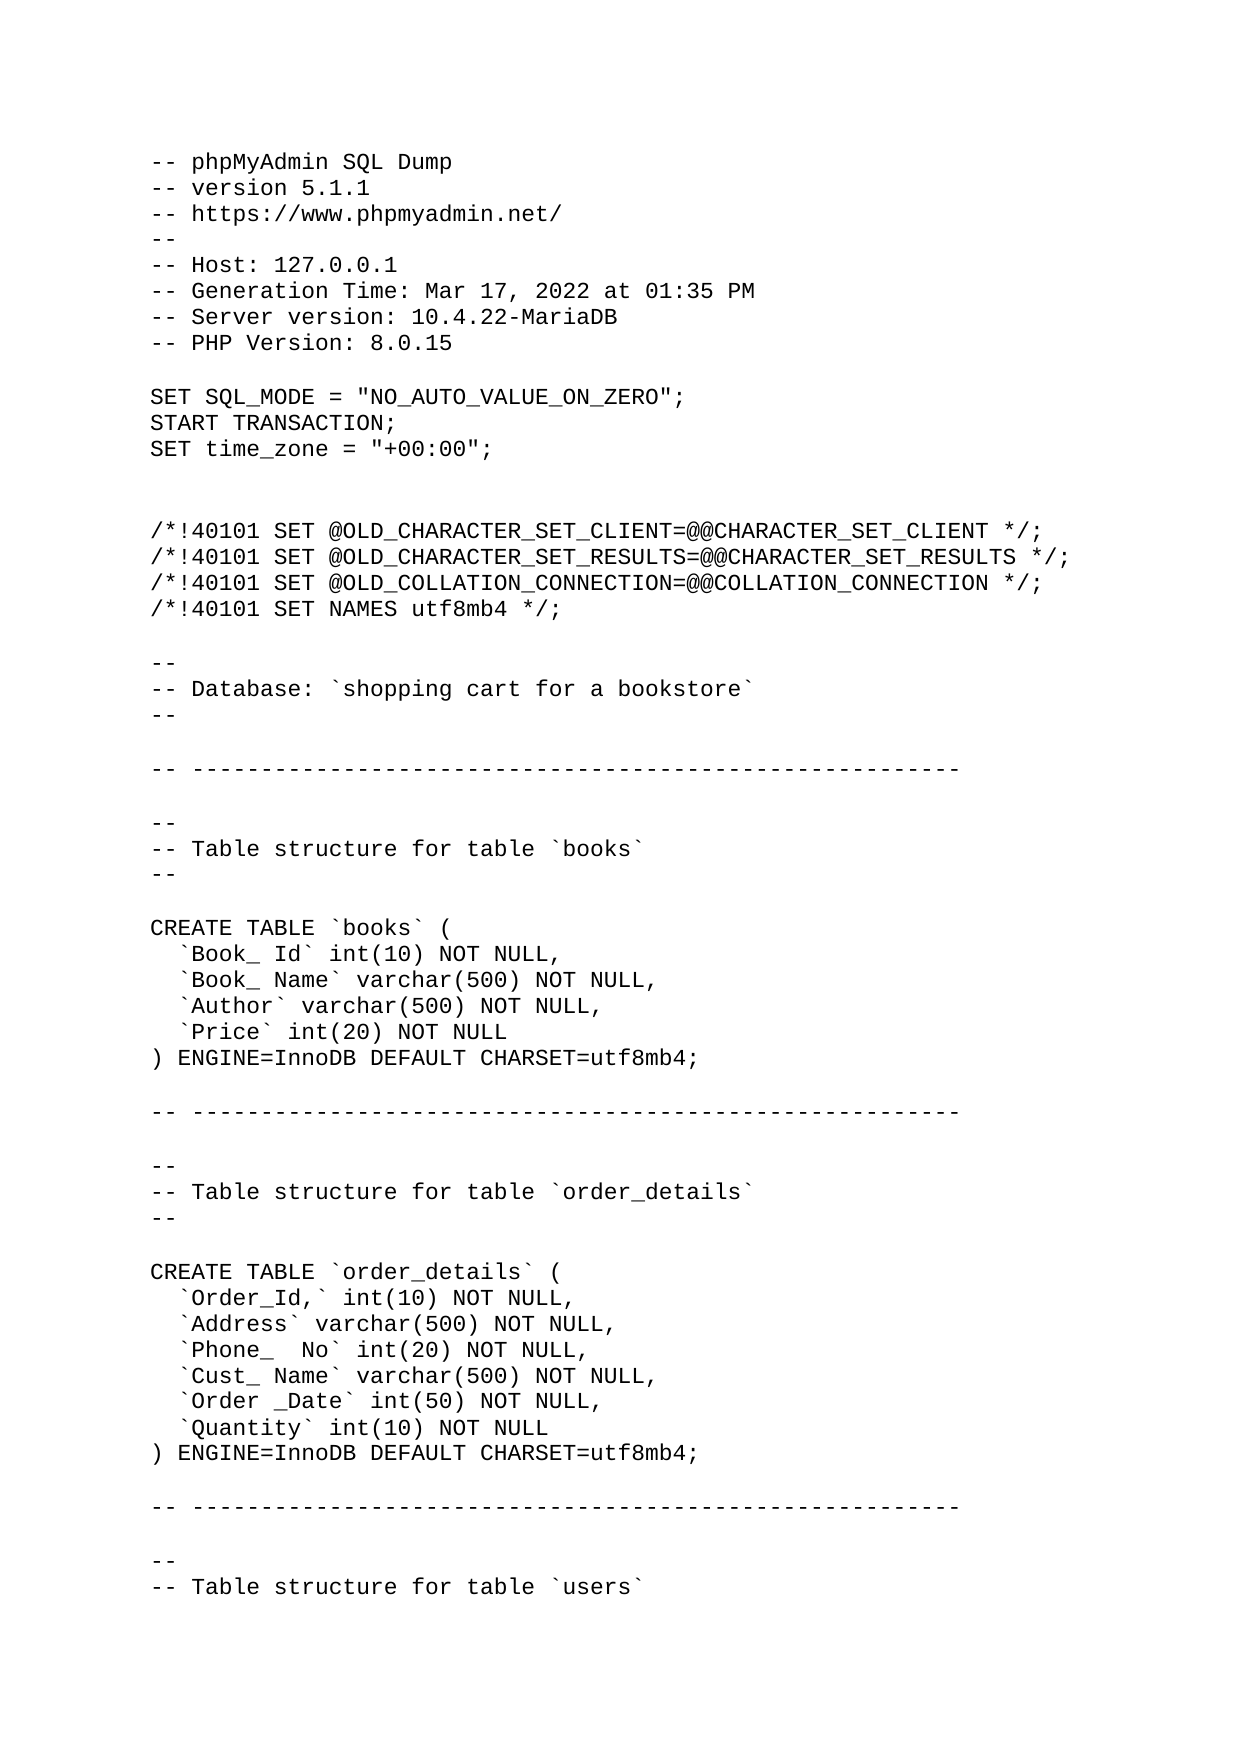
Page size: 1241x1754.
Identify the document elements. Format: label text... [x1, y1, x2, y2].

text `Address` varchar(500) NOT NULL, [150, 1312, 1090, 1338]
text `Cust_ Name` varchar(500) NOT NULL, [150, 1364, 1090, 1390]
text `Price` int(20) NOT NULL [150, 1021, 1090, 1046]
text -- -------------------------------------------------------- [150, 1100, 1090, 1126]
text `Order _Date` int(50) NOT NULL, [150, 1390, 1090, 1416]
text START TRANSACTION; [150, 411, 1090, 437]
text CREATE TABLE `books` ( [150, 917, 1090, 943]
text -- [150, 1206, 1090, 1232]
text -- Table structure for table `users` [150, 1576, 1090, 1602]
text -- Table structure for table `order_details` [150, 1180, 1090, 1206]
text -- [150, 863, 1090, 889]
text -- PHP Version: 8.0.15 [150, 332, 1090, 357]
text /*!40101 SET @OLD_CHARACTER_SET_RESULTS=@@CHARACTER_SET_RESULTS */; [150, 545, 1090, 571]
text -- -------------------------------------------------------- [150, 757, 1090, 783]
text -- Host: 127.0.0.1 [150, 254, 1090, 280]
text `Quantity` int(10) NOT NULL [150, 1416, 1090, 1442]
text -- Server version: 10.4.22-MariaDB [150, 306, 1090, 332]
text SET SQL_MODE = "NO_AUTO_VALUE_ON_ZERO"; [150, 386, 1090, 411]
text CREATE TABLE `order_details` ( [150, 1260, 1090, 1286]
text -- [150, 651, 1090, 677]
text /*!40101 SET @OLD_CHARACTER_SET_CLIENT=@@CHARACTER_SET_CLIENT */; [150, 519, 1090, 545]
text `Author` varchar(500) NOT NULL, [150, 994, 1090, 1021]
text -- [150, 811, 1090, 837]
text -- Generation Time: Mar 17, 2022 at 01:35 PM [150, 280, 1090, 306]
text -- version 5.1.1 [150, 176, 1090, 202]
text -- [150, 228, 1090, 254]
text /*!40101 SET @OLD_COLLATION_CONNECTION=@@COLLATION_CONNECTION */; [150, 571, 1090, 597]
text -- Database: `shopping cart for a bookstore` [150, 677, 1090, 703]
text ) ENGINE=InnoDB DEFAULT CHARSET=utf8mb4; [150, 1442, 1090, 1468]
text `Book_ Name` varchar(500) NOT NULL, [150, 969, 1090, 994]
text `Order_Id,` int(10) NOT NULL, [150, 1286, 1090, 1312]
text -- Table structure for table `books` [150, 837, 1090, 863]
text `Phone_ No` int(20) NOT NULL, [150, 1338, 1090, 1364]
text -- -------------------------------------------------------- [150, 1496, 1090, 1522]
text -- [150, 1154, 1090, 1180]
text -- [150, 1550, 1090, 1576]
text ) ENGINE=InnoDB DEFAULT CHARSET=utf8mb4; [150, 1046, 1090, 1072]
text -- phpMyAdmin SQL Dump [150, 150, 1090, 176]
text /*!40101 SET NAMES utf8mb4 */; [150, 597, 1090, 623]
text `Book_ Id` int(10) NOT NULL, [150, 943, 1090, 969]
text -- [150, 703, 1090, 729]
text -- https://www.phpmyadmin.net/ [150, 202, 1090, 228]
text SET time_zone = "+00:00"; [150, 437, 1090, 463]
